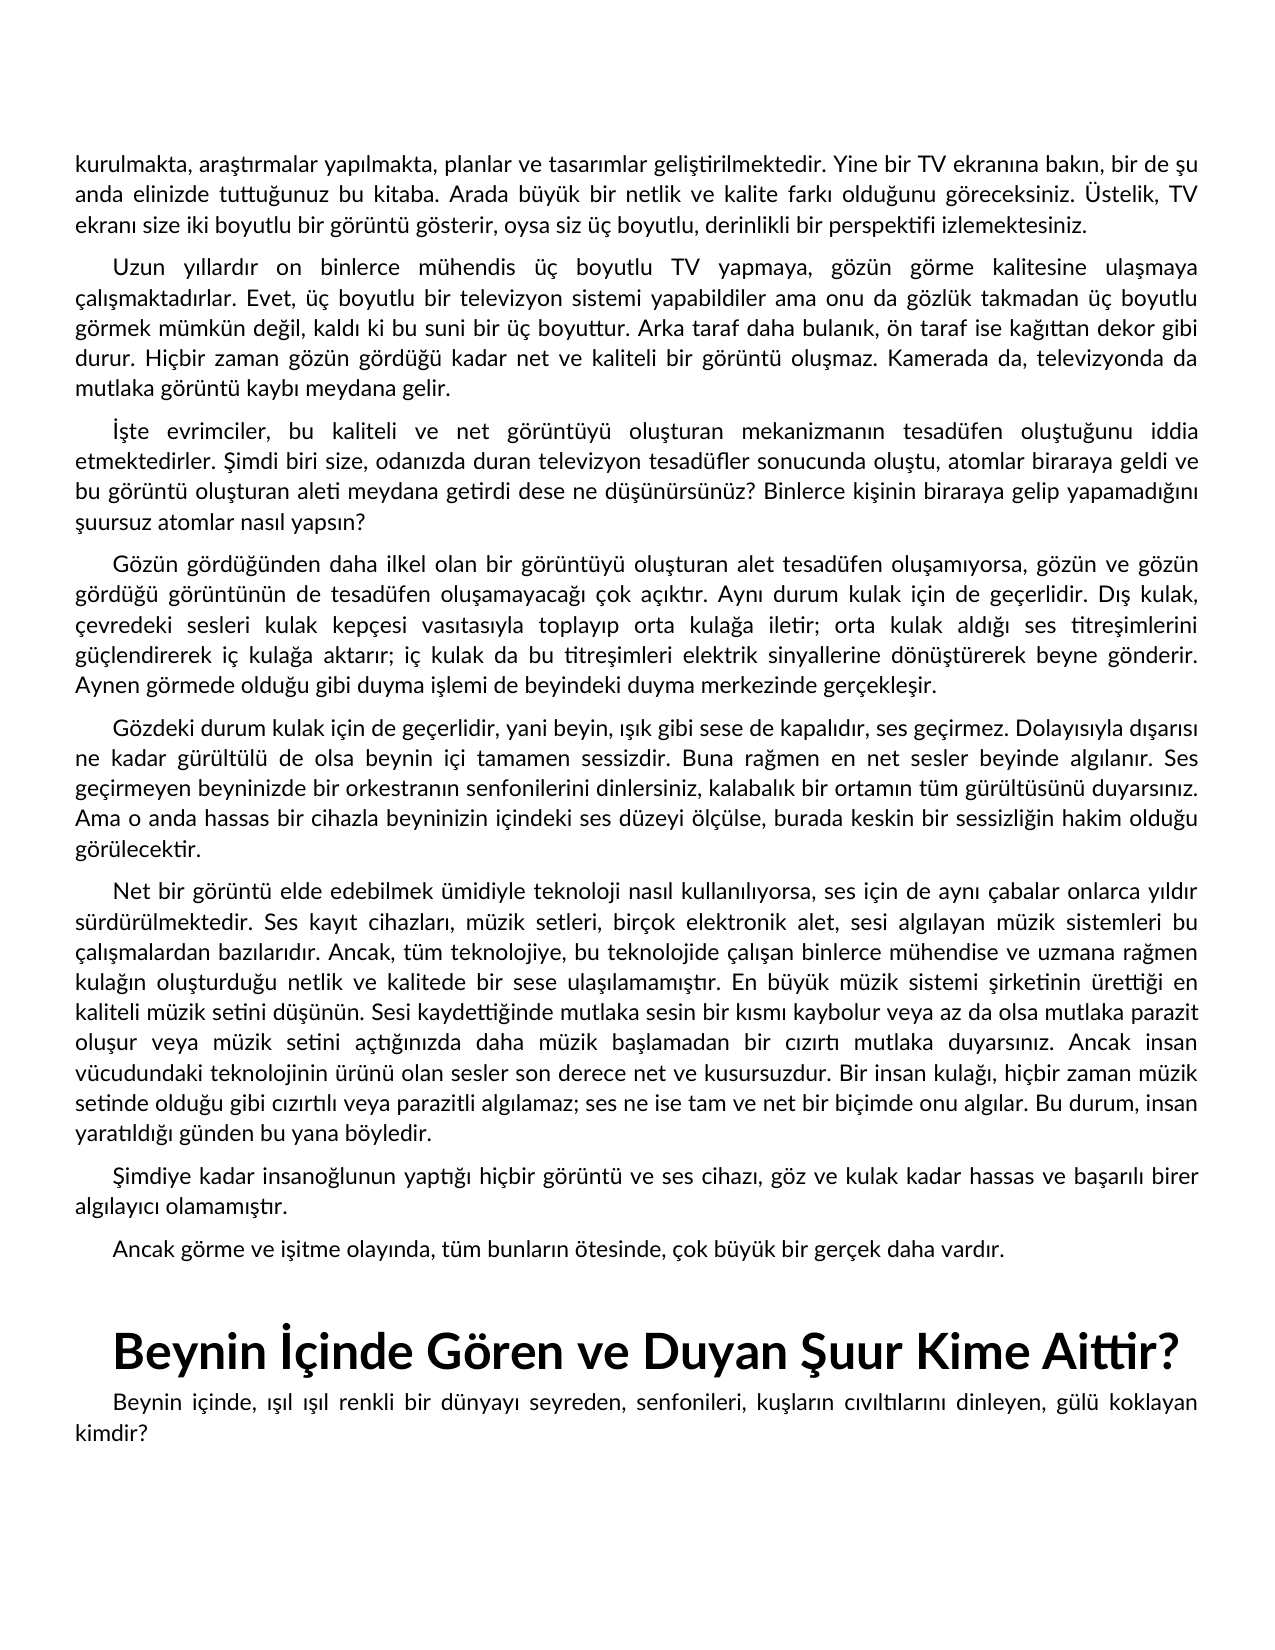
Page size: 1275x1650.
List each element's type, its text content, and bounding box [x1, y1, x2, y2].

text Gözdeki durum kulak için de geçerlidir, yani beyin, ışık gibi sese de kapalıdır, ses geçirmez. Dolayısıyla dışarısı ne kadar gürültülü de olsa beynin içi tamamen sessizdir. Buna rağmen en net sesler beyinde algılanır. Ses geçirmeyen beyninizde bir orkestranın senfonilerini dinlersiniz, kalabalık bir ortamın tüm gürültüsünü duyarsınız. Ama o anda hassas bir cihazla beyninizin içindeki ses düzeyi ölçülse, burada keskin bir sessizliğin hakim olduğu görülecektir. [75, 713, 1200, 862]
text Beynin içinde, ışıl ışıl renkli bir dünyayı seyreden, senfonileri, kuşların cıvıltılarını dinleyen, gülü koklayan kimdir? [75, 1388, 1200, 1446]
text Uzun yıllardır on binlerce mühendis üç boyutlu TV yapmaya, gözün görme kalitesine ulaşmaya çalışmaktadırlar. Evet, üç boyutlu bir televizyon sistemi yapabildiler ama onu da gözlük takmadan üç boyutlu görmek mümkün değil, kaldı ki bu suni bir üç boyuttur. Arka taraf daha bulanık, ön taraf ise kağıttan dekor gibi durur. Hiçbir zaman gözün gördüğü kadar net ve kaliteli bir görüntü oluşmaz. Kamerada da, televizyonda da mutlaka görüntü kaybı meydana gelir. [75, 253, 1200, 401]
text Gözün gördüğünden daha ilkel olan bir görüntüyü oluşturan alet tesadüfen oluşamıyorsa, gözün ve gözün gördüğü görüntünün de tesadüfen oluşamayacağı çok açıktır. Aynı durum kulak için de geçerlidir. Dış kulak, çevredeki sesleri kulak kepçesi vasıtasıyla toplayıp orta kulağa iletir; orta kulak aldığı ses titreşimlerini güçlendirerek iç kulağa aktarır; iç kulak da bu titreşimleri elektrik sinyallerine dönüştürerek beyne gönderir. Aynen görmede olduğu gibi duyma işlemi de beyindeki duyma merkezinde gerçekleşir. [75, 550, 1200, 698]
subtitle Beynin İçinde Gören ve Duyan Şuur Kime Aittir? [112, 1320, 1200, 1380]
text Ancak görme ve işitme olayında, tüm bunların ötesinde, çok büyük bir gerçek daha vardır. [75, 1234, 1200, 1262]
text kurulmakta, araştırmalar yapılmakta, planlar ve tasarımlar geliştirilmektedir. Yine bir TV ekranına bakın, bir de şu anda elinizde tuttuğunuz bu kitaba. Arada büyük bir netlik ve kalite farkı olduğunu göreceksiniz. Üstelik, TV ekranı size iki boyutlu bir görüntü gösterir, oysa siz üç boyutlu, derinlikli bir perspektifi izlemektesiniz. [75, 150, 1200, 238]
text Net bir görüntü elde edebilmek ümidiyle teknoloji nasıl kullanılıyorsa, ses için de aynı çabalar onlarca yıldır sürdürülmektedir. Ses kayıt cihazları, müzik setleri, birçok elektronik alet, sesi algılayan müzik sistemleri bu çalışmalardan bazılarıdır. Ancak, tüm teknolojiye, bu teknolojide çalışan binlerce mühendise ve uzmana rağmen kulağın oluşturduğu netlik ve kalitede bir sese ulaşılamamıştır. En büyük müzik sistemi şirketinin ürettiği en kaliteli müzik setini düşünün. Sesi kaydettiğinde mutlaka sesin bir kısmı kaybolur veya az da olsa mutlaka parazit oluşur veya müzik setini açtığınızda daha müzik başlamadan bir cızırtı mutlaka duyarsınız. Ancak insan vücudundaki teknolojinin ürünü olan sesler son derece net ve kusursuzdur. Bir insan kulağı, hiçbir zaman müzik setinde olduğu gibi cızırtılı veya parazitli algılamaz; ses ne ise tam ve net bir biçimde onu algılar. Bu durum, insan yaratıldığı günden bu yana böyledir. [75, 877, 1200, 1146]
text Şimdiye kadar insanoğlunun yaptığı hiçbir görüntü ve ses cihazı, göz ve kulak kadar hassas ve başarılı birer algılayıcı olamamıştır. [75, 1161, 1200, 1219]
text İşte evrimciler, bu kaliteli ve net görüntüyü oluşturan mekanizmanın tesadüfen oluştuğunu iddia etmektedirler. Şimdi biri size, odanızda duran televizyon tesadüfler sonucunda oluştu, atomlar biraraya geldi ve bu görüntü oluşturan aleti meydana getirdi dese ne düşünürsünüz? Binlerce kişinin biraraya gelip yapamadığını şuursuz atomlar nasıl yapsın? [75, 417, 1200, 535]
